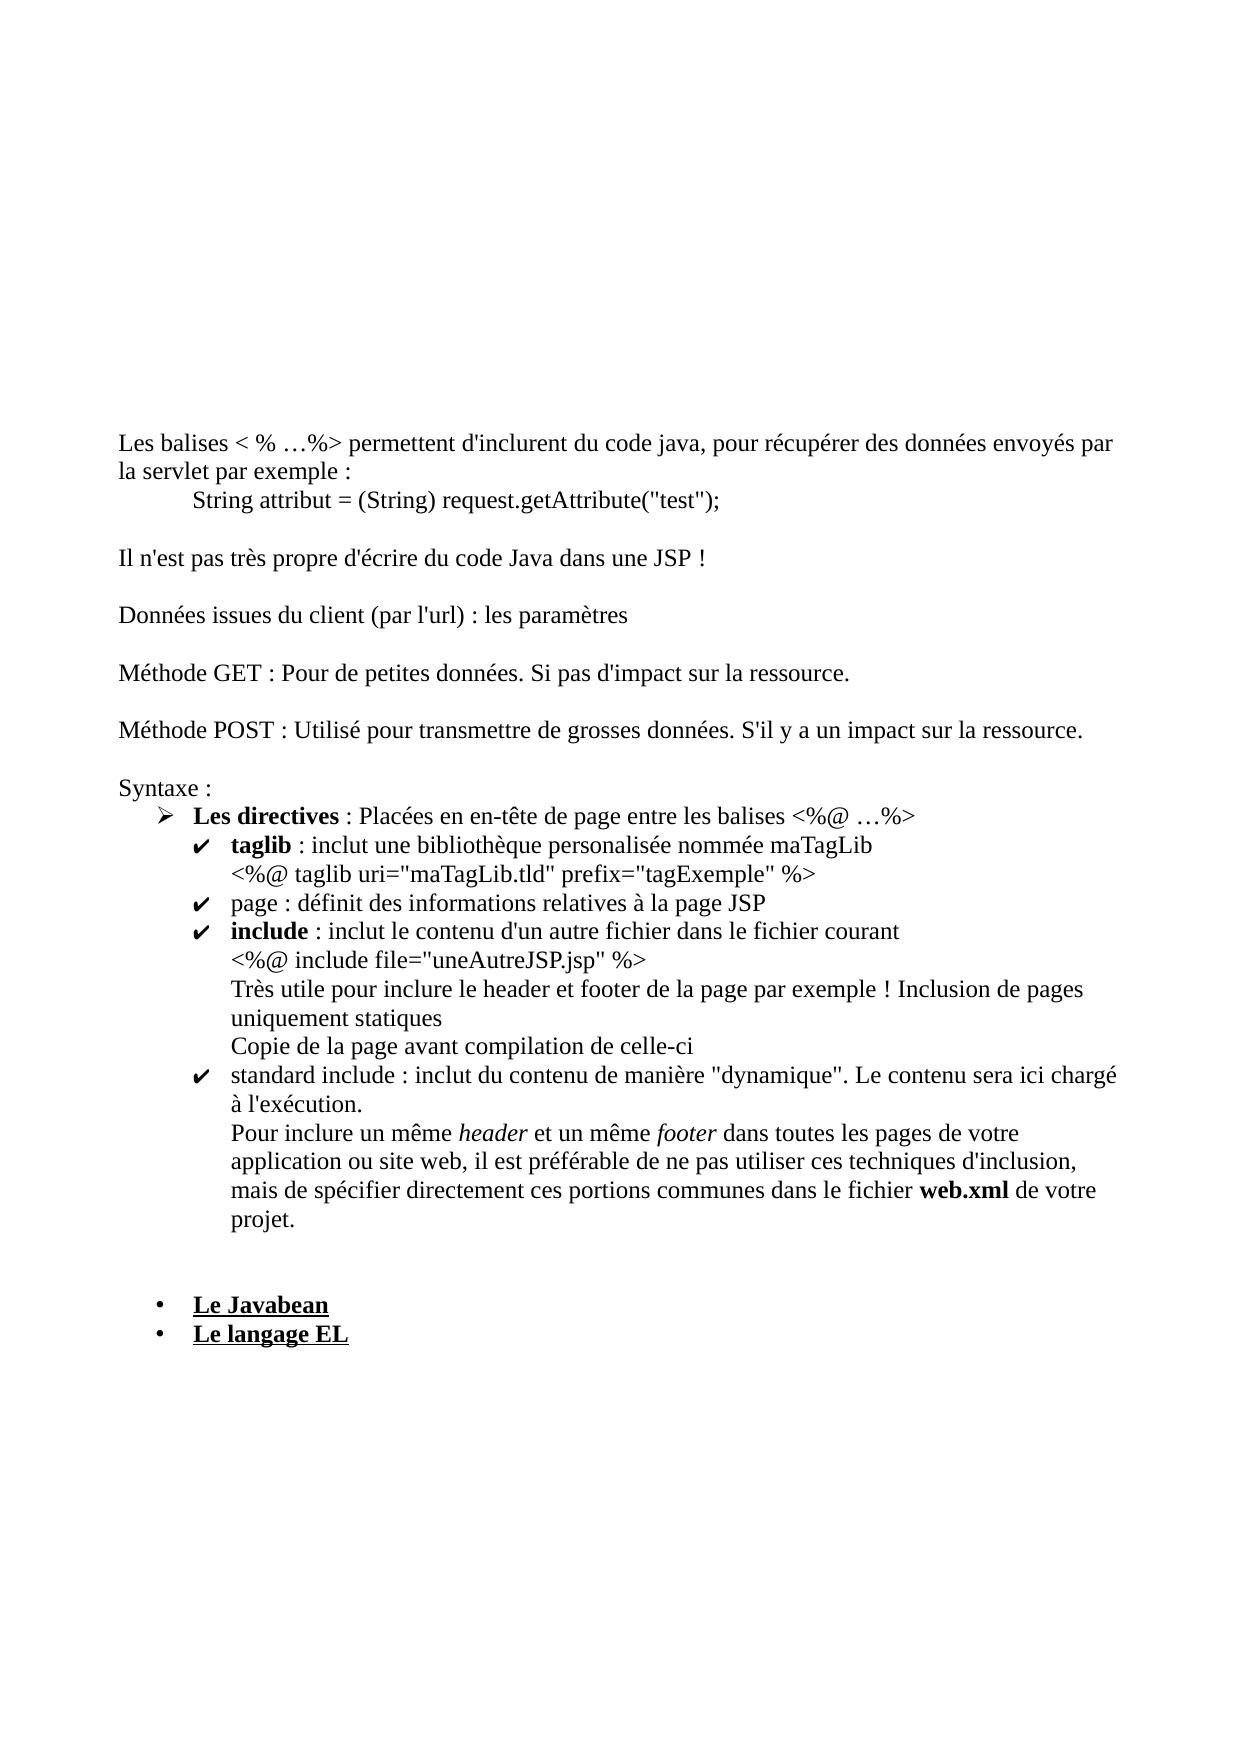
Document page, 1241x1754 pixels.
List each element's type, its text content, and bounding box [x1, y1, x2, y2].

list standard include : inclut du contenu de manière "dynamique". Le contenu sera ici chargé à l'exécution. [193, 1060, 1122, 1118]
text Méthode GET : Pour de petites données. Si pas d'impact sur la ressource. [118, 658, 1122, 686]
list Le Javabean [156, 1290, 1122, 1319]
list <%@ include file="uneAutreJSP.jsp" %> [193, 945, 1122, 974]
list <%@ taglib uri="maTagLib.tld" prefix="tagExemple" %> [193, 859, 1122, 888]
list Pour inclure un même header et un même footer dans toutes les pages de votre application ou site web, il est préférable de ne pas utiliser ces techniques d'inclusion, mais de spécifier directement ces portions communes dans le fichier web.xml de votre projet. [193, 1118, 1122, 1233]
list Copie de la page avant compilation de celle-ci [193, 1031, 1122, 1060]
list Le langage EL [156, 1319, 1122, 1348]
text Méthode POST : Utilisé pour transmettre de grosses données. S'il y a un impact sur la ressource. [118, 715, 1122, 744]
list page : définit des informations relatives à la page JSP [193, 888, 1122, 916]
text String attribut = (String) request.getAttribute("test"); [118, 485, 1122, 514]
list taglib : inclut une bibliothèque personalisée nommée maTagLib [193, 830, 1122, 859]
text Données issues du client (par l'url) : les paramètres [118, 600, 1122, 629]
list include : inclut le contenu d'un autre fichier dans le fichier courant [193, 916, 1122, 945]
list Très utile pour inclure le header et footer de la page par exemple ! Inclusion de pages uniquement statiques [193, 974, 1122, 1031]
text Les balises < % …%> permettent d'inclurent du code java, pour récupérer des données envoyés par la servlet par exemple : [118, 428, 1122, 485]
text Il n'est pas très propre d'écrire du code Java dans une JSP ! [118, 543, 1122, 571]
text Syntaxe : [118, 773, 1122, 801]
list Les directives : Placées en en-tête de page entre les balises <%@ …%> [156, 801, 1122, 830]
